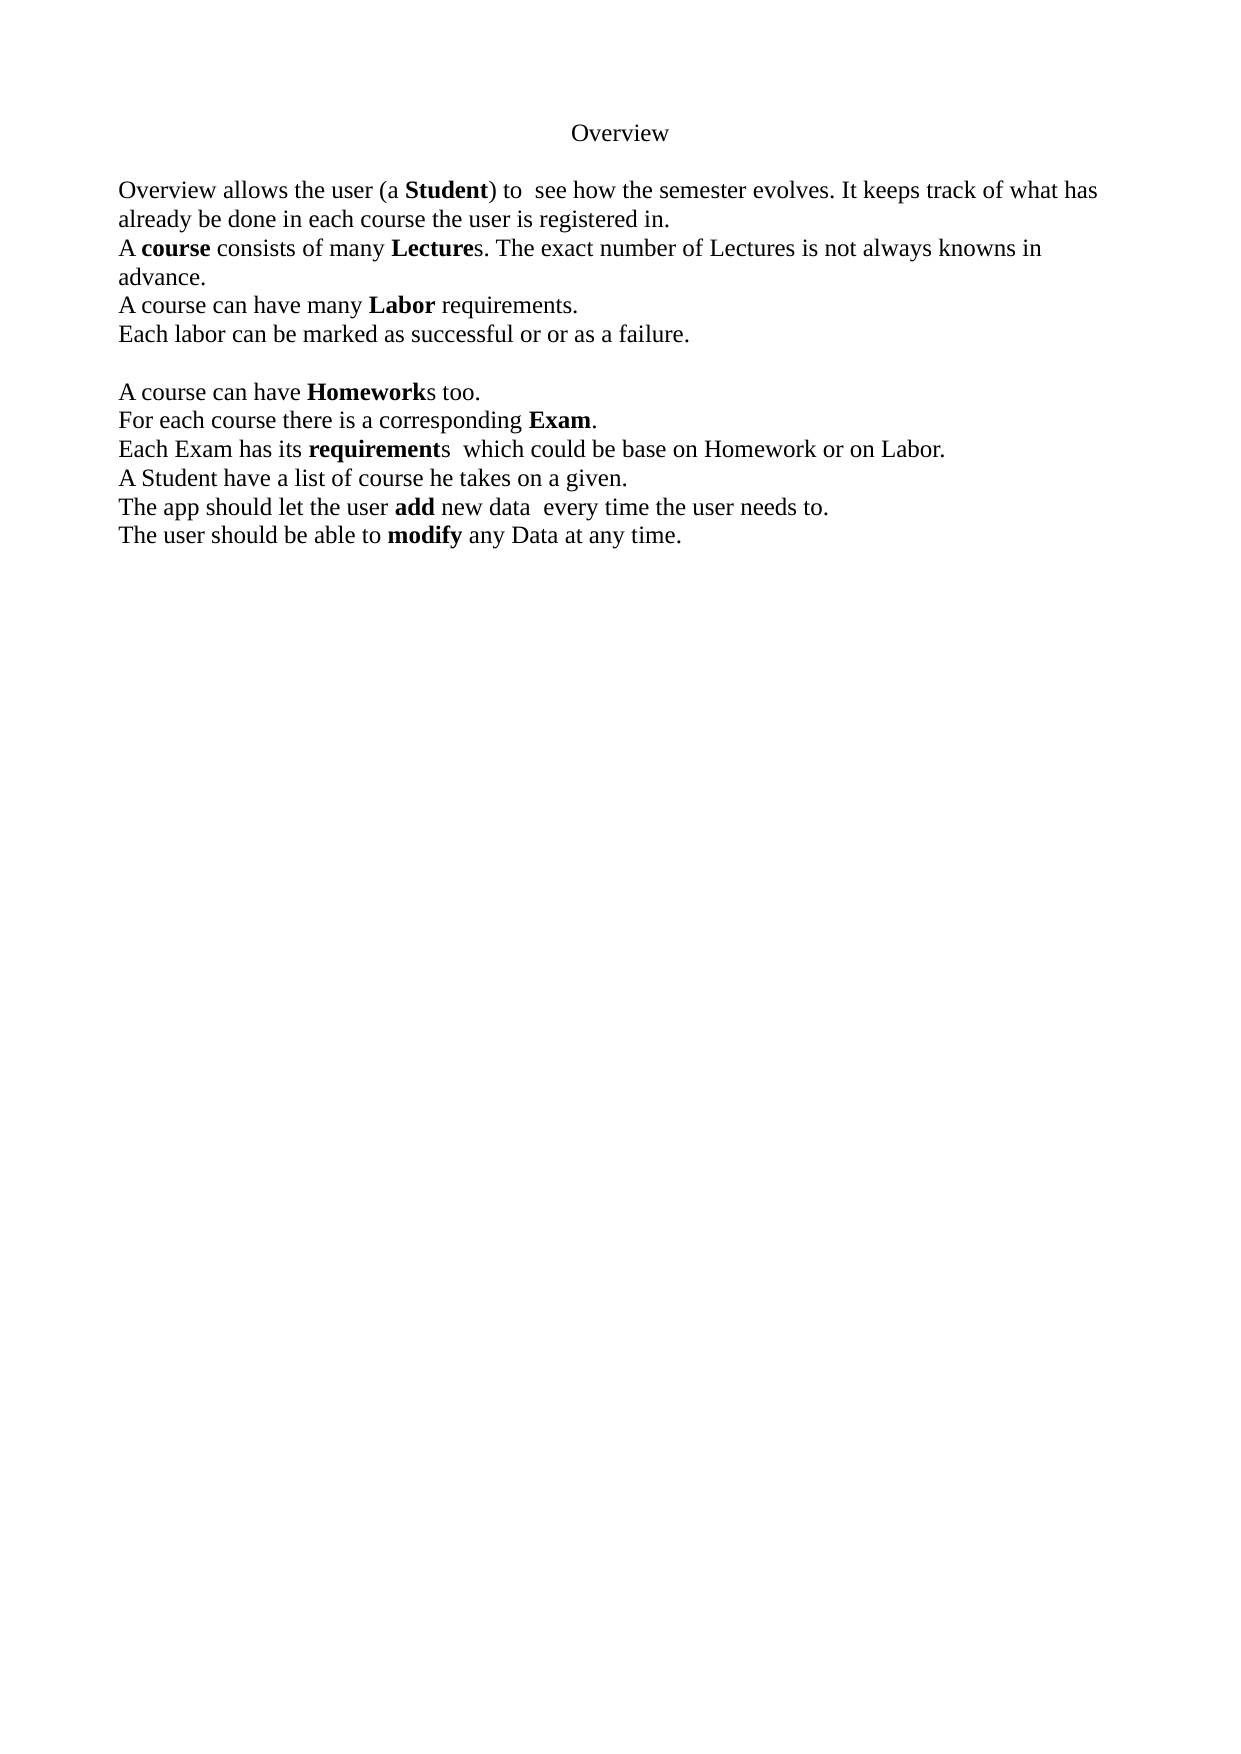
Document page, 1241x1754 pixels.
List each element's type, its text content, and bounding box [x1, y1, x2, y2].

text Overview [118, 118, 1122, 147]
text For each course there is a corresponding Exam. [118, 406, 1122, 434]
text Each labor can be marked as successful or or as a failure. [118, 319, 1122, 348]
text The user should be able to modify any Data at any time. [118, 521, 1122, 549]
text A course can have Homeworks too. [118, 377, 1122, 406]
text Each Exam has its requirements which could be base on Homework or on Labor. [118, 434, 1122, 463]
text A course can have many Labor requirements. [118, 291, 1122, 319]
text A Student have a list of course he takes on a given. [118, 463, 1122, 492]
text A course consists of many Lectures. The exact number of Lectures is not always knowns in advance. [118, 233, 1122, 291]
text The app should let the user add new data every time the user needs to. [118, 492, 1122, 521]
text Overview allows the user (a Student) to see how the semester evolves. It keeps track of what has already be done in each course the user is registered in. [118, 176, 1122, 233]
